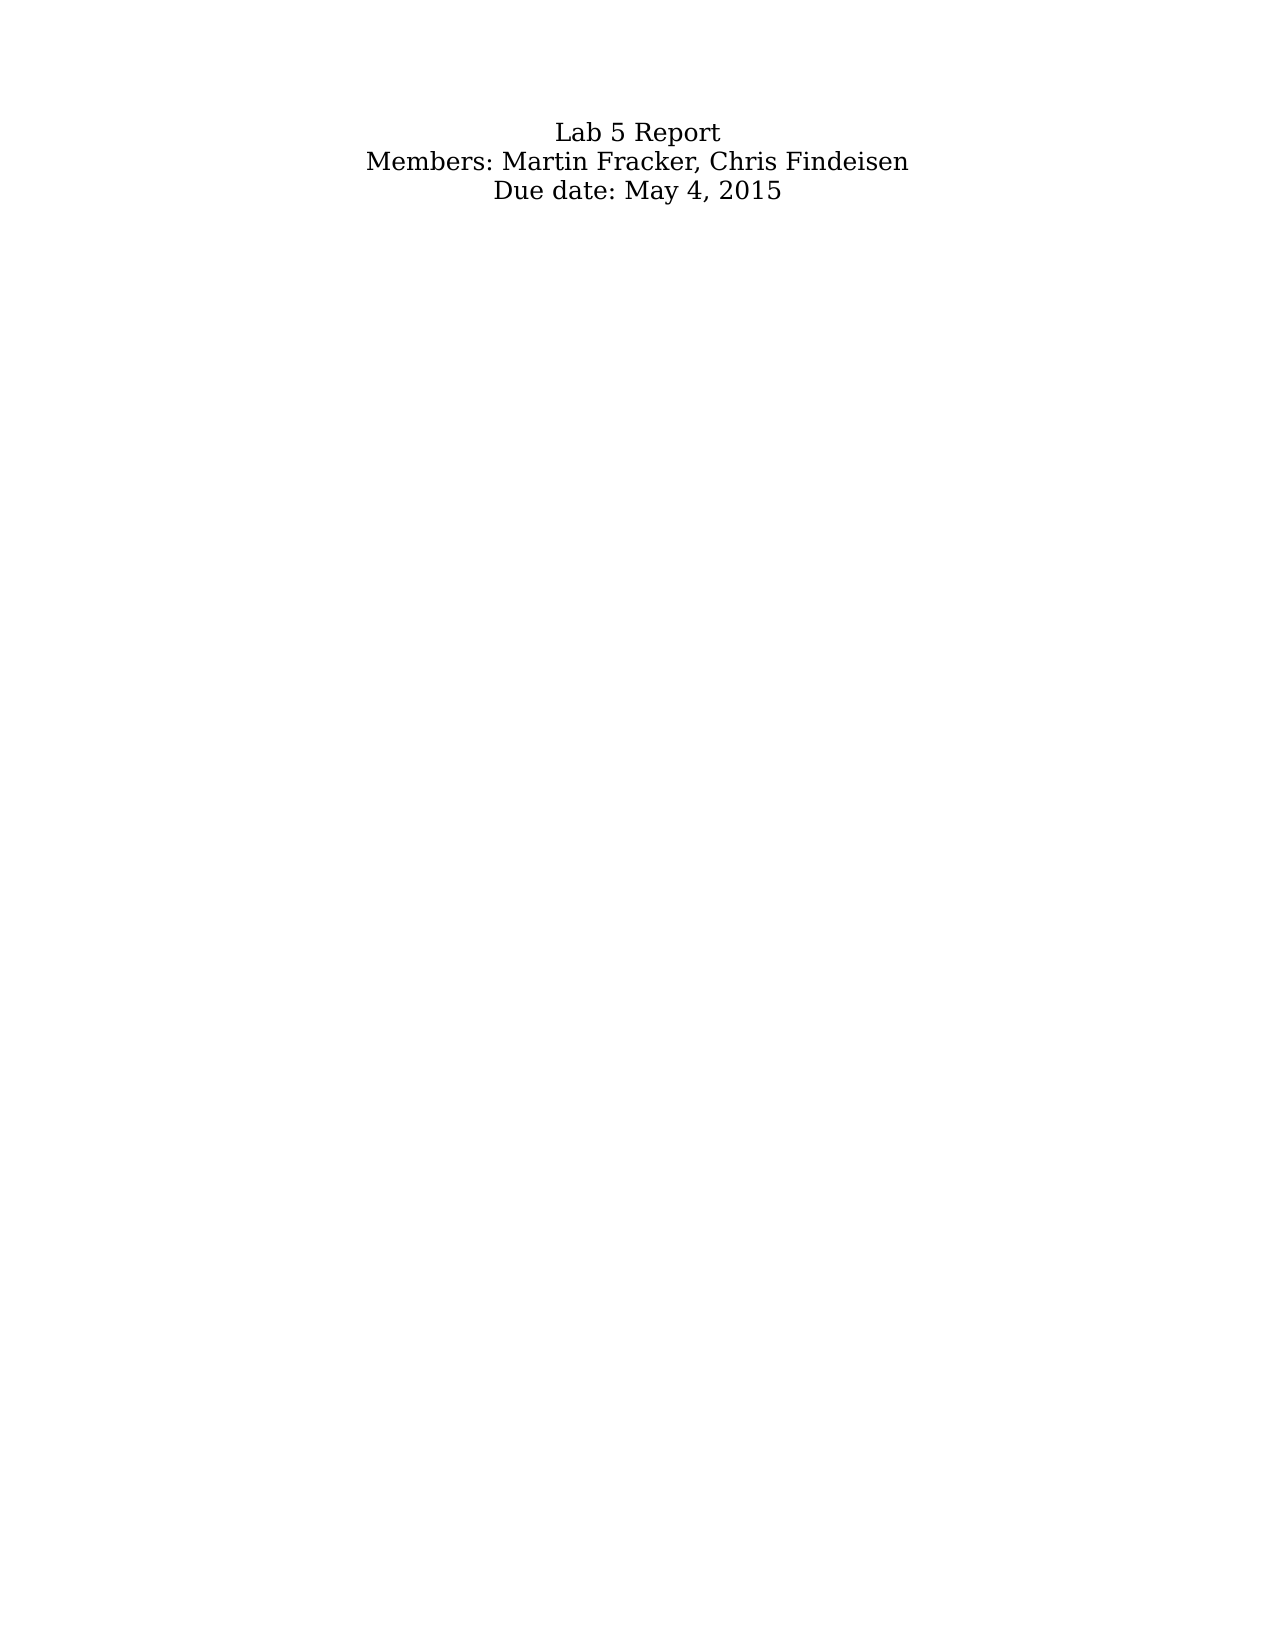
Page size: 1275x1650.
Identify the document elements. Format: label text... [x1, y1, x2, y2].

text Members: Martin Fracker, Chris Findeisen [118, 147, 1157, 176]
text Lab 5 Report [118, 118, 1157, 147]
text Due date: May 4, 2015 [118, 176, 1157, 206]
